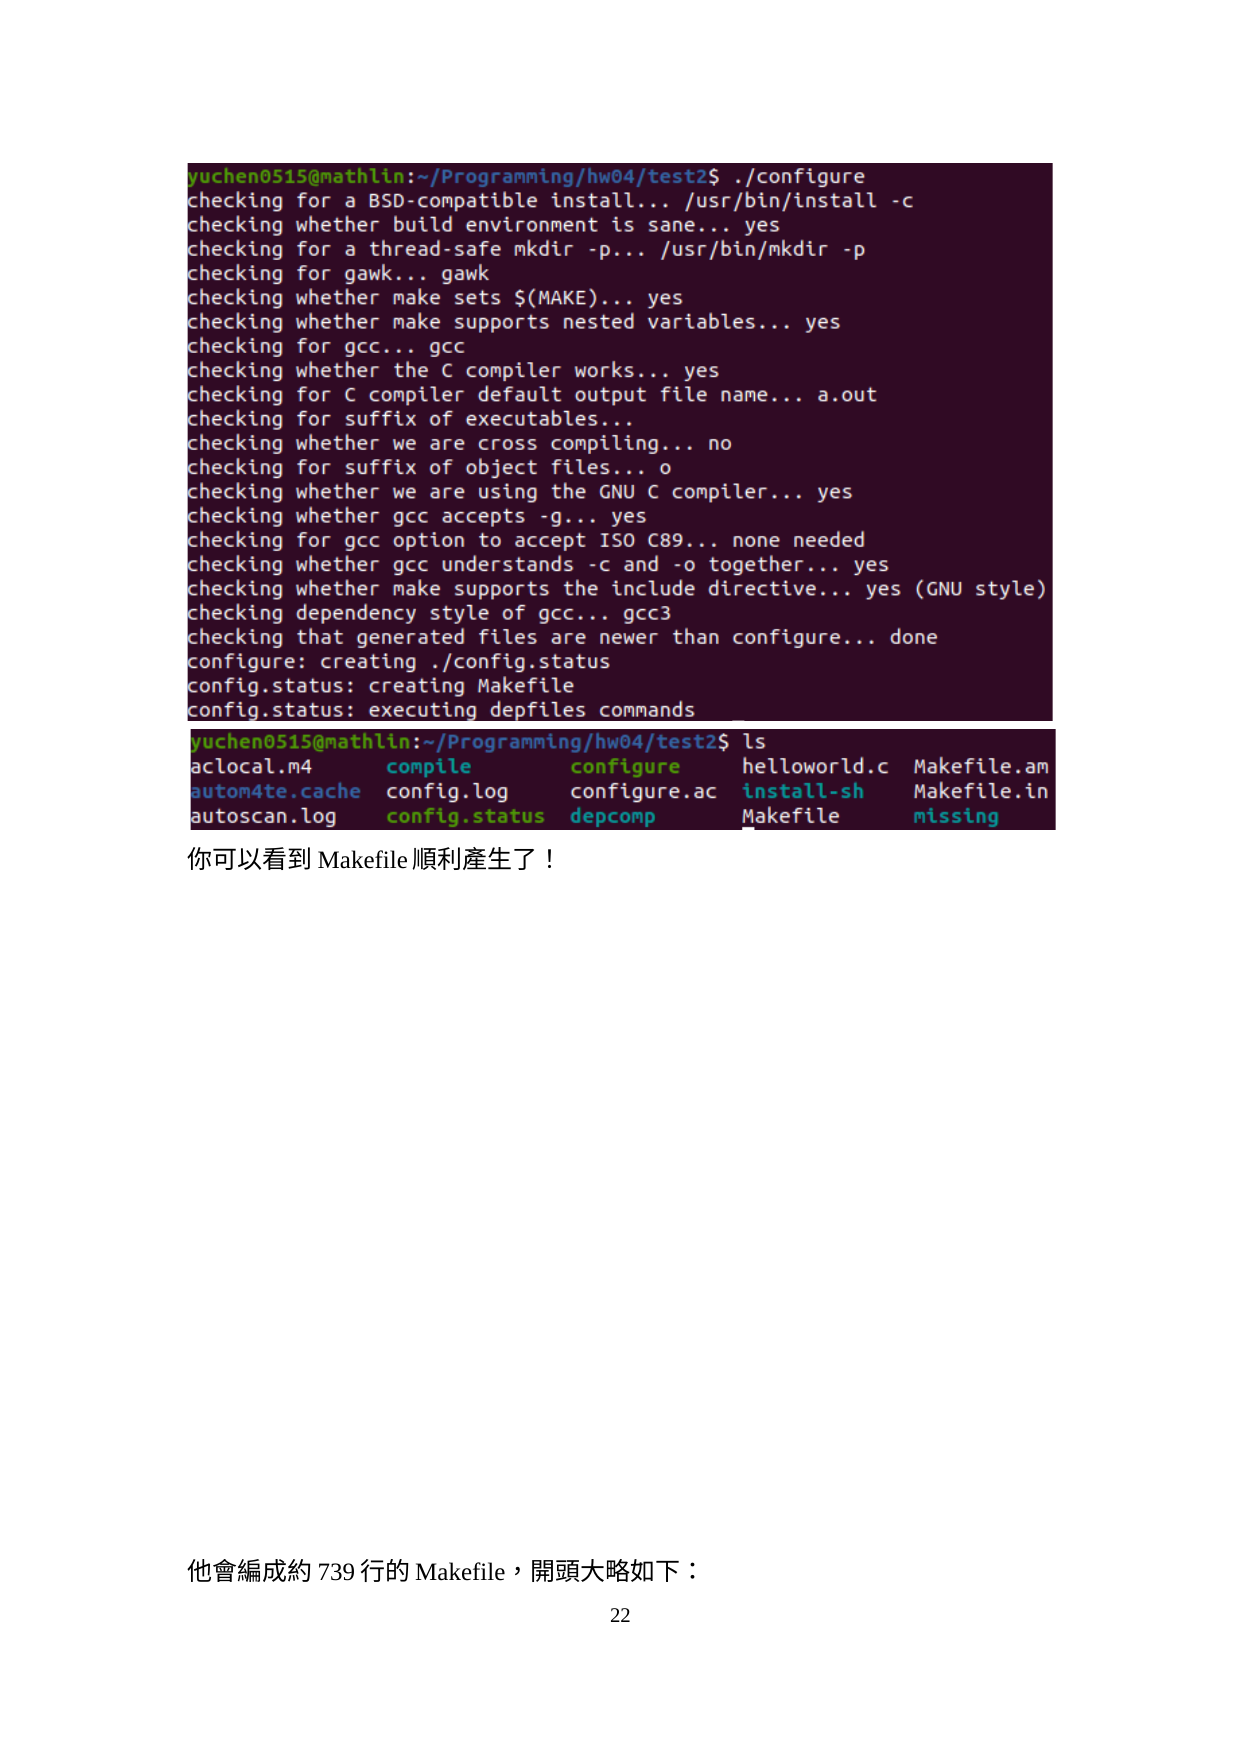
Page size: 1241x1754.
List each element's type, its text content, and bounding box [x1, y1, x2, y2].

text 他會編成約739行的Makefile，開頭大略如下： [187, 1551, 1053, 1589]
picture [190, 729, 1056, 830]
picture [187, 163, 1053, 721]
text 你可以看到Makefile順利產生了！ [187, 721, 1053, 876]
